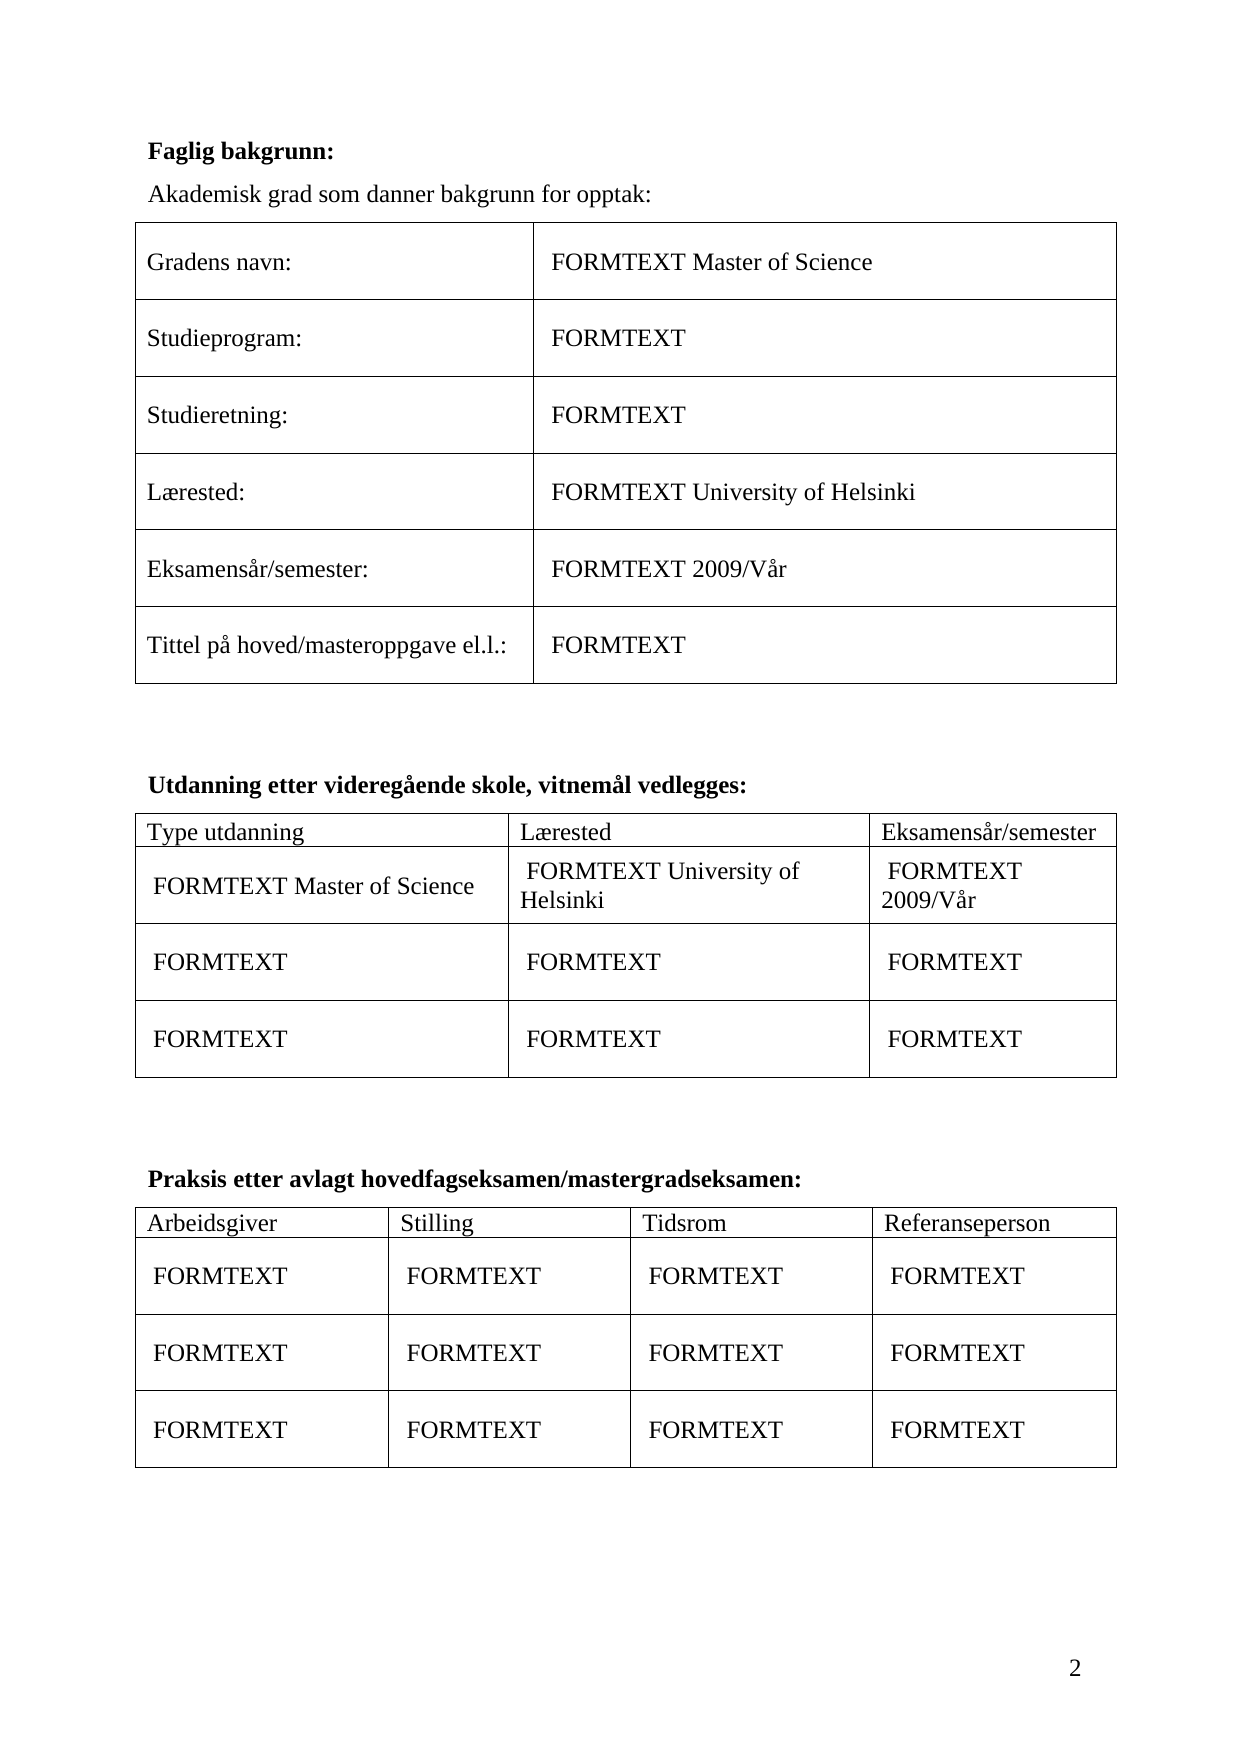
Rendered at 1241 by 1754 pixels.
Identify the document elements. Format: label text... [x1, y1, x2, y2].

table_cell FORMTEXT [509, 1001, 869, 1077]
table_header Lærested [509, 814, 869, 846]
table_cell FORMTEXT [136, 1315, 388, 1390]
table_header Gradens navn: [136, 223, 533, 299]
table_cell FORMTEXT [389, 1238, 630, 1313]
table_cell FORMTEXT [870, 924, 1116, 1000]
table_cell FORMTEXT Master of Science [136, 847, 508, 923]
table_cell FORMTEXT 2009/Vår [870, 847, 1116, 923]
table_cell FORMTEXT [534, 300, 1116, 376]
table_header Eksamensår/semester [870, 814, 1116, 846]
table_cell FORMTEXT [873, 1238, 1116, 1313]
text Akademisk grad som danner bakgrunn for opptak: [148, 179, 1092, 208]
table_header Tidsrom [631, 1208, 872, 1237]
table_cell FORMTEXT [534, 377, 1116, 452]
table_cell FORMTEXT [509, 924, 869, 1000]
table_cell Eksamensår/semester: [136, 530, 533, 606]
table_cell FORMTEXT [534, 607, 1116, 683]
table_header Referanseperson [873, 1208, 1116, 1237]
text Faglig bakgrunn: [148, 136, 1092, 164]
table_cell FORMTEXT [389, 1315, 630, 1390]
table_cell FORMTEXT [136, 1238, 388, 1313]
table_header FORMTEXT Master of Science [534, 223, 1116, 299]
table_cell FORMTEXT [389, 1391, 630, 1467]
table_cell FORMTEXT [873, 1315, 1116, 1390]
table_cell FORMTEXT [631, 1391, 872, 1467]
table_cell FORMTEXT [631, 1315, 872, 1390]
table_cell FORMTEXT [631, 1238, 872, 1313]
table_cell FORMTEXT [136, 924, 508, 1000]
table_cell FORMTEXT [136, 1391, 388, 1467]
table_cell FORMTEXT [873, 1391, 1116, 1467]
table_header Type utdanning [136, 814, 508, 846]
table_cell FORMTEXT [870, 1001, 1116, 1077]
table_cell FORMTEXT 2009/Vår [534, 530, 1116, 606]
table_cell FORMTEXT University of Helsinki [509, 847, 869, 923]
table_header Arbeidsgiver [136, 1208, 388, 1237]
table_cell Lærested: [136, 454, 533, 529]
table_cell FORMTEXT [136, 1001, 508, 1077]
table_cell FORMTEXT University of Helsinki [534, 454, 1116, 529]
table_cell Tittel på hoved/masteroppgave el.l.: [136, 607, 533, 683]
text Praksis etter avlagt hovedfagseksamen/mastergradseksamen: [148, 1164, 1092, 1193]
table_header Stilling [389, 1208, 630, 1237]
table_cell Studieretning: [136, 377, 533, 452]
table_cell Studieprogram: [136, 300, 533, 376]
text Utdanning etter videregående skole, vitnemål vedlegges: [148, 770, 1092, 799]
